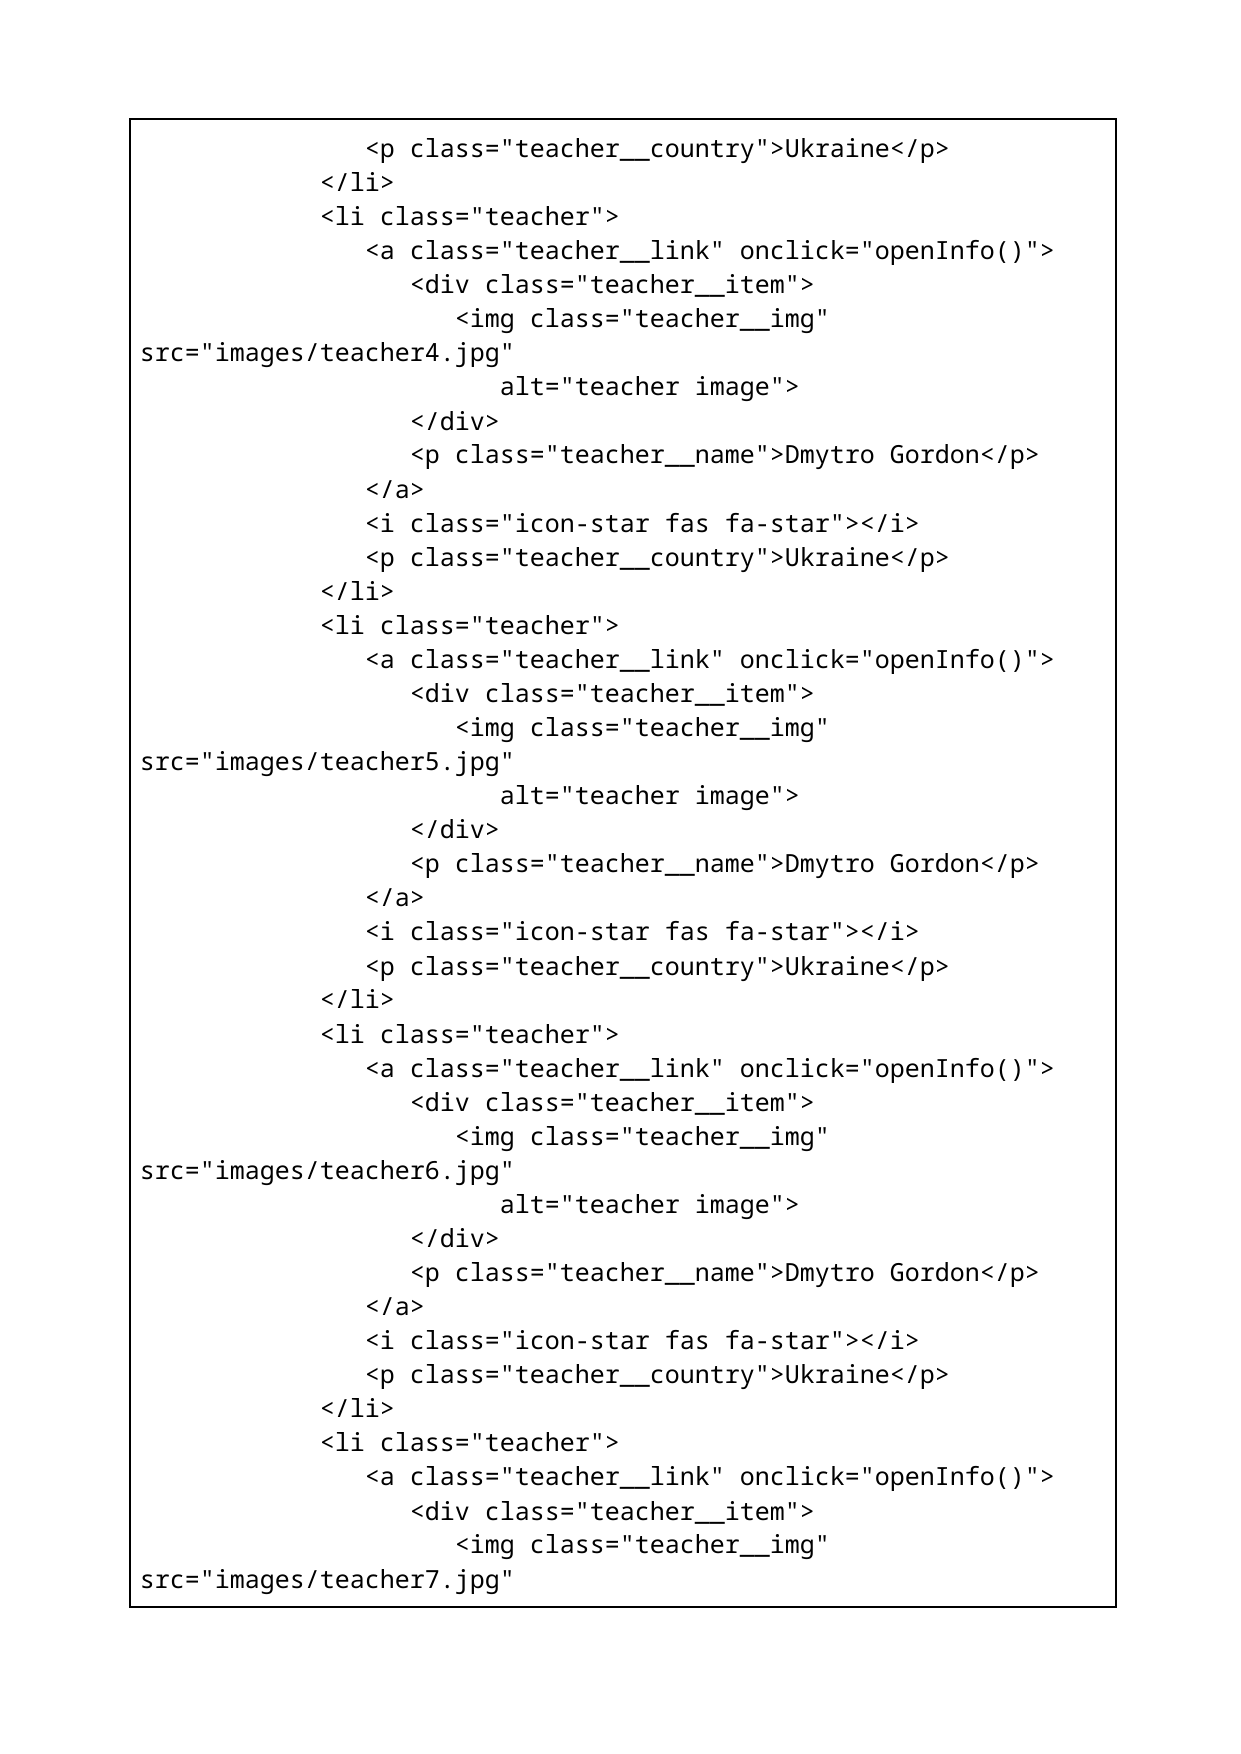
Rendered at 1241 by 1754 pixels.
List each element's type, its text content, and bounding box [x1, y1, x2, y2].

table_cell <p class="teacher__country">Ukraine</p> </li> <li class="teacher"> <a class="teacher__link" onclick="openInfo()"> <div class="teacher__item"> <img class="teacher__img" src="images/teacher4.jpg" alt="teacher image"> </div> <p class="teacher__name">Dmytro Gordon</p> </a> <i class="icon-star fas fa-star"></i> <p class="teacher__country">Ukraine</p> </li> <li class="teacher"> <a class="teacher__link" onclick="openInfo()"> <div class="teacher__item"> <img class="teacher__img" src="images/teacher5.jpg" alt="teacher image"> </div> <p class="teacher__name">Dmytro Gordon</p> </a> <i class="icon-star fas fa-star"></i> <p class="teacher__country">Ukraine</p> </li> <li class="teacher"> <a class="teacher__link" onclick="openInfo()"> <div class="teacher__item"> <img class="teacher__img" src="images/teacher6.jpg" alt="teacher image"> </div> <p class="teacher__name">Dmytro Gordon</p> </a> <i class="icon-star fas fa-star"></i> <p class="teacher__country">Ukraine</p> </li> <li class="teacher"> <a class="teacher__link" onclick="openInfo()"> <div class="teacher__item"> <img class="teacher__img" src="images/teacher7.jpg" [131, 120, 1115, 1606]
